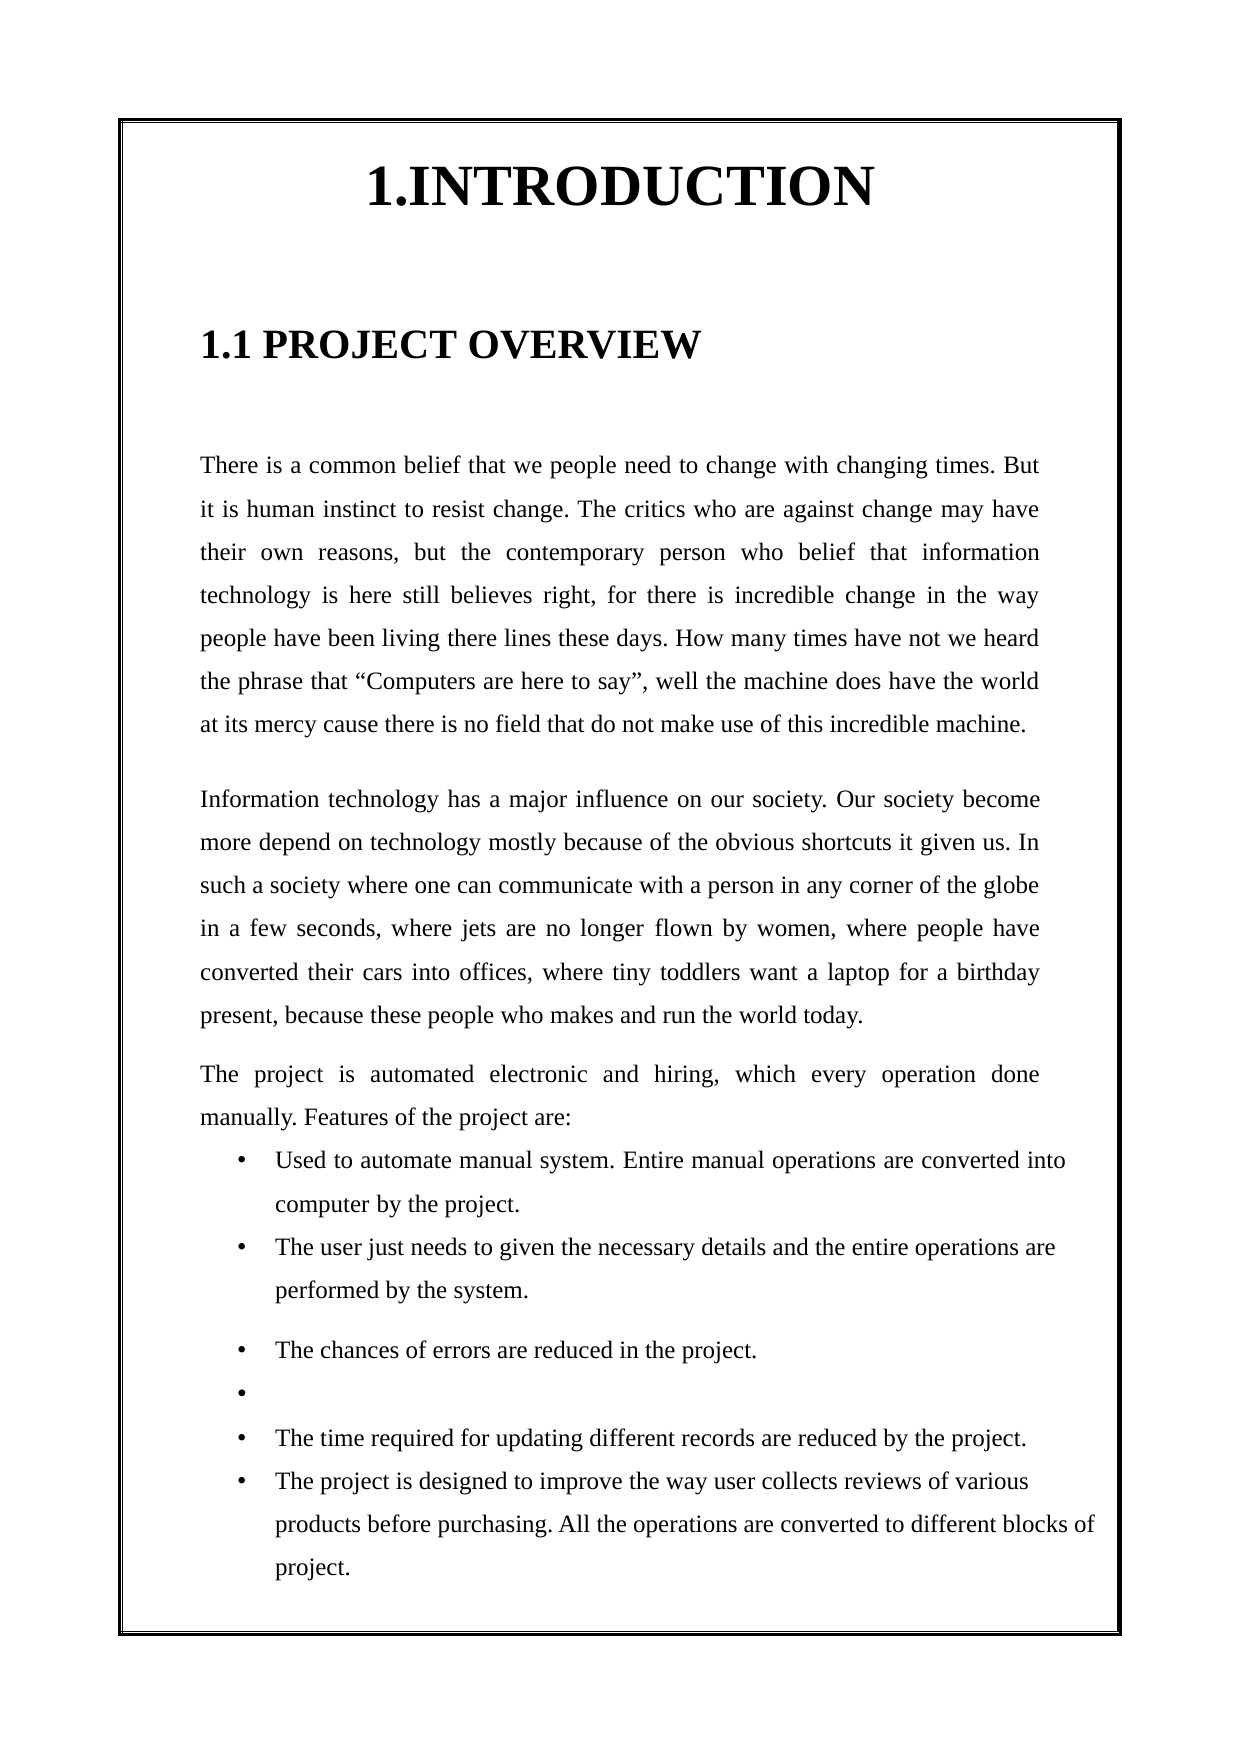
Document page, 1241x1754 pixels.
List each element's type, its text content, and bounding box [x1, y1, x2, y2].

text Information technology has a major influence on our society. Our society become more depend on technology mostly because of the obvious shortcuts it given us. In such a society where one can communicate with a person in any corner of the globe in a few seconds, where jets are no longer flown by women, where people have converted their cars into offices, where tiny toddlers want a laptop for a birthday present, because these people who makes and run the world today. [200, 784, 1040, 1028]
list 1.INTRODUCTION [200, 151, 1040, 218]
list Used to automate manual system. Entire manual operations are converted into computer by the project. [237, 1146, 1114, 1217]
list The time required for updating different records are reduced by the project. [237, 1423, 1114, 1452]
list The project is designed to improve the way user collects reviews of various products before purchasing. All the operations are converted to different blocks of project. [237, 1466, 1114, 1581]
text The project is automated electronic and hiring, which every operation done manually. Features of the project are: [200, 1059, 1040, 1131]
text There is a common belief that we people need to change with changing times. But it is human instinct to resist change. The critics who are against change may have their own reasons, but the contemporary person who belief that information technology is here still believes right, for there is incredible change in the way people have been living there lines these days. How many times have not we heard the phrase that “Computers are here to say”, well the machine does have the world at its mercy cause there is no field that do not make use of this incredible machine. [200, 451, 1040, 738]
list The user just needs to given the necessary details and the entire operations are performed by the system. [237, 1232, 1114, 1304]
list The chances of errors are reduced in the project. [237, 1335, 1114, 1364]
subtitle 1.1 PROJECT OVERVIEW [200, 320, 1040, 368]
